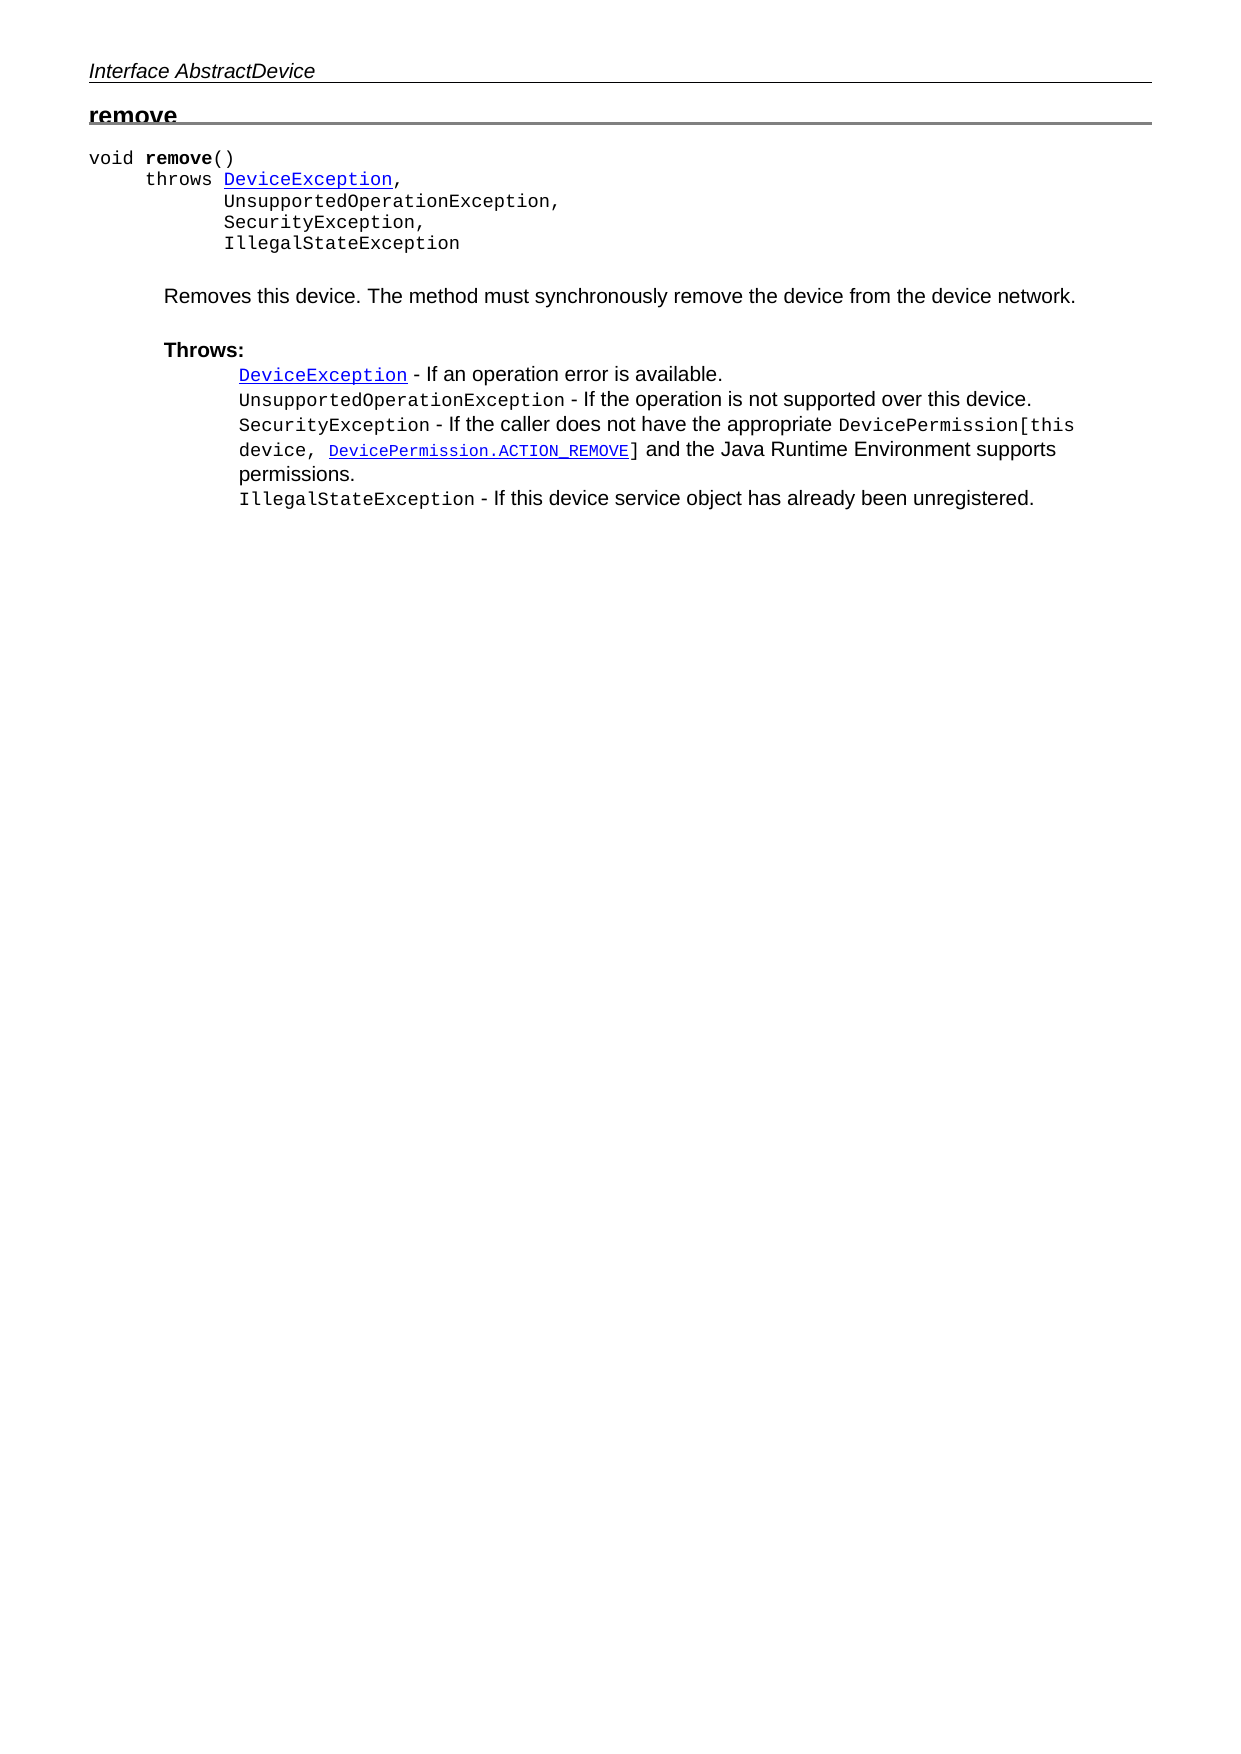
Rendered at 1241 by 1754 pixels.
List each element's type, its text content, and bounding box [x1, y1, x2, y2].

text SecurityException - If the caller does not have the appropriate DevicePermission[this device, DevicePermission.ACTION_REMOVE] and the Java Runtime Environment supports permissions. [238, 412, 1152, 486]
text DeviceException - If an operation error is available. [238, 361, 1152, 387]
text Removes this device. The method must synchronously remove the device from the device network. [163, 284, 1152, 308]
text void remove() throws DeviceException, UnsupportedOperationException, SecurityException, IllegalStateException [88, 149, 1152, 255]
text Throws: [163, 337, 1152, 361]
text IllegalStateException - If this device service object has already been unregistered. [238, 486, 1152, 511]
text UnsupportedOperationException - If the operation is not supported over this device. [238, 387, 1152, 412]
